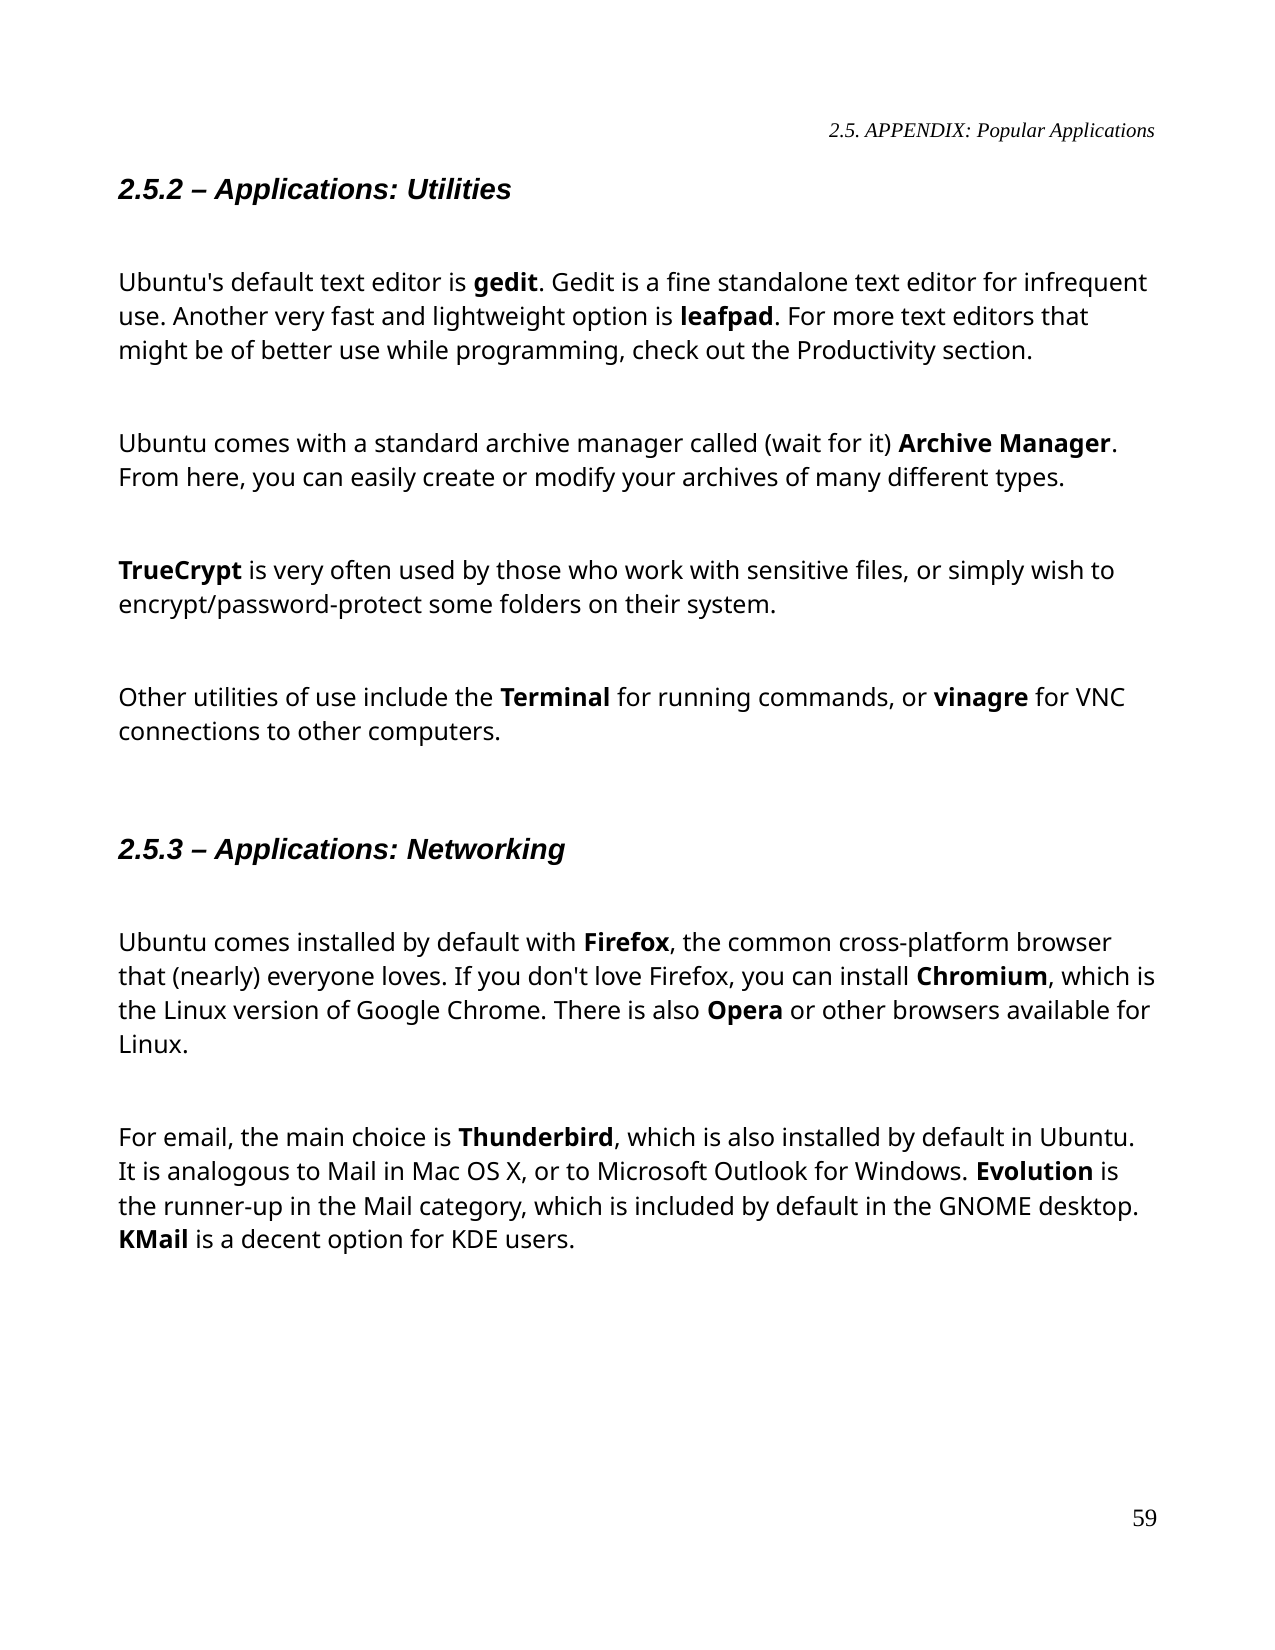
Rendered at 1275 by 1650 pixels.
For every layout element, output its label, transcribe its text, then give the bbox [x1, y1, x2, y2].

subtitle 2.5.3 – Applications: Networking [118, 832, 1157, 866]
text Ubuntu comes with a standard archive manager called (wait for it) Archive Manager. From here, you can easily create or modify your archives of many different types. [118, 426, 1157, 494]
text Other utilities of use include the Terminal for running commands, or vinagre for VNC connections to other computers. [118, 680, 1157, 748]
text For email, the main choice is Thunderbird, which is also installed by default in Ubuntu. It is analogous to Mail in Mac OS X, or to Microsoft Outlook for Windows. Evolution is the runner-up in the Mail category, which is included by default in the GNOME desktop. KMail is a decent option for KDE users. [118, 1120, 1157, 1256]
subtitle 2.5.2 – Applications: Utilities [118, 172, 1157, 205]
text TrueCrypt is very often used by those who work with sensitive files, or simply wish to encrypt/password-protect some folders on their system. [118, 553, 1157, 621]
text Ubuntu comes installed by default with Firefox, the common cross-platform browser that (nearly) everyone loves. If you don't love Firefox, you can install Chromium, which is the Linux version of Google Chrome. There is also Opera or other browsers available for Linux. [118, 925, 1157, 1061]
text Ubuntu's default text editor is gedit. Gedit is a fine standalone text editor for infrequent use. Another very fast and lightweight option is leafpad. For more text editors that might be of better use while programming, check out the Productivity section. [118, 264, 1157, 366]
